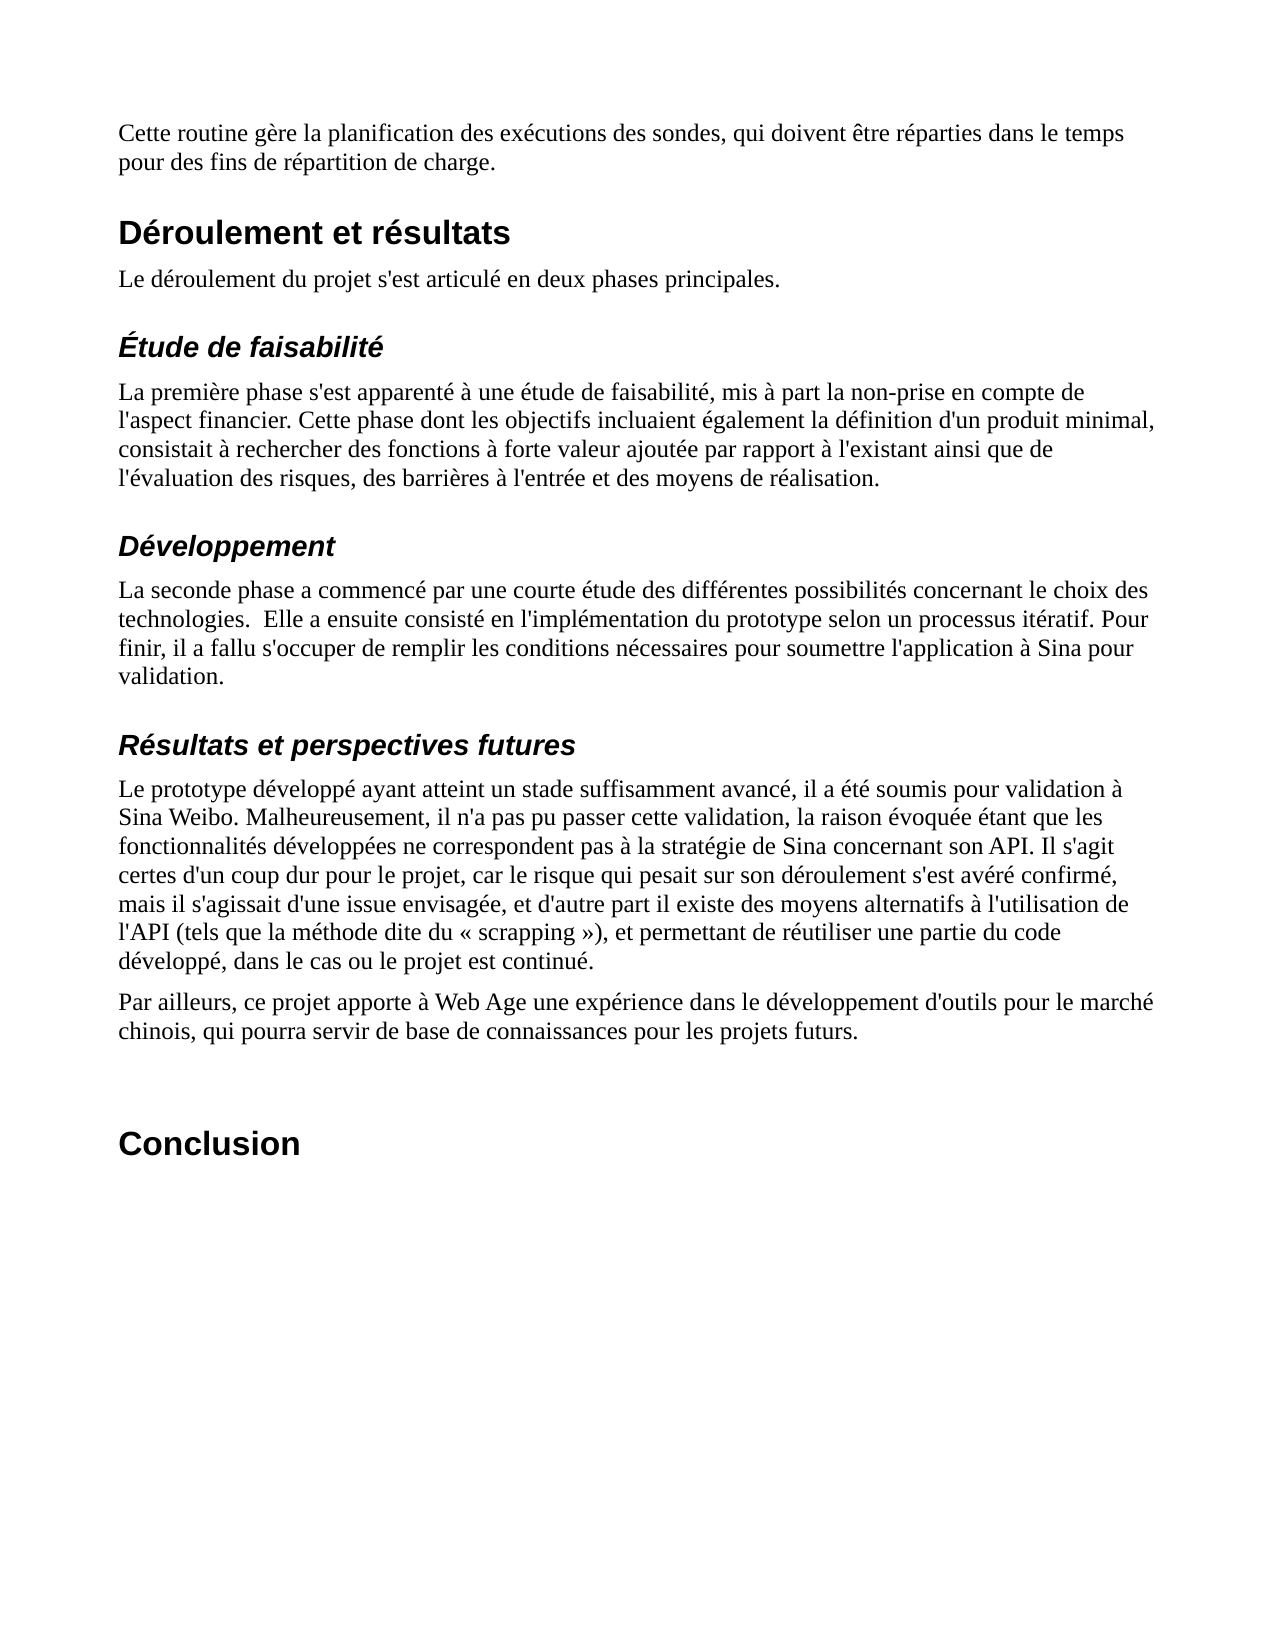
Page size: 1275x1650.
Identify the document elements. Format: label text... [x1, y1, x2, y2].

text Le déroulement du projet s'est articulé en deux phases principales. [118, 264, 1157, 293]
text La première phase s'est apparenté à une étude de faisabilité, mis à part la non-prise en compte de l'aspect financier. Cette phase dont les objectifs incluaient également la définition d'un produit minimal, consistait à rechercher des fonctions à forte valeur ajoutée par rapport à l'existant ainsi que de l'évaluation des risques, des barrières à l'entrée et des moyens de réalisation. [118, 377, 1157, 492]
subtitle Déroulement et résultats [118, 213, 1157, 252]
text Par ailleurs, ce projet apporte à Web Age une expérience dans le développement d'outils pour le marché chinois, qui pourra servir de base de connaissances pour les projets futurs. [118, 987, 1157, 1045]
subtitle Étude de faisabilité [118, 331, 1157, 364]
subtitle Conclusion [118, 1124, 1157, 1162]
text Le prototype développé ayant atteint un stade suffisamment avancé, il a été soumis pour validation à Sina Weibo. Malheureusement, il n'a pas pu passer cette validation, la raison évoquée étant que les fonctionnalités développées ne correspondent pas à la stratégie de Sina concernant son API. Il s'agit certes d'un coup dur pour le projet, car le risque qui pesait sur son déroulement s'est avéré confirmé, mais il s'agissait d'une issue envisagée, et d'autre part il existe des moyens alternatifs à l'utilisation de l'API (tels que la méthode dite du « scrapping »), et permettant de réutiliser une partie du code développé, dans le cas ou le projet est continué. [118, 774, 1157, 975]
subtitle Développement [118, 529, 1157, 563]
text Cette routine gère la planification des exécutions des sondes, qui doivent être réparties dans le temps pour des fins de répartition de charge. [118, 118, 1157, 176]
subtitle Résultats et perspectives futures [118, 728, 1157, 761]
text La seconde phase a commencé par une courte étude des différentes possibilités concernant le choix des technologies. Elle a ensuite consisté en l'implémentation du prototype selon un processus itératif. Pour finir, il a fallu s'occuper de remplir les conditions nécessaires pour soumettre l'application à Sina pour validation. [118, 575, 1157, 690]
